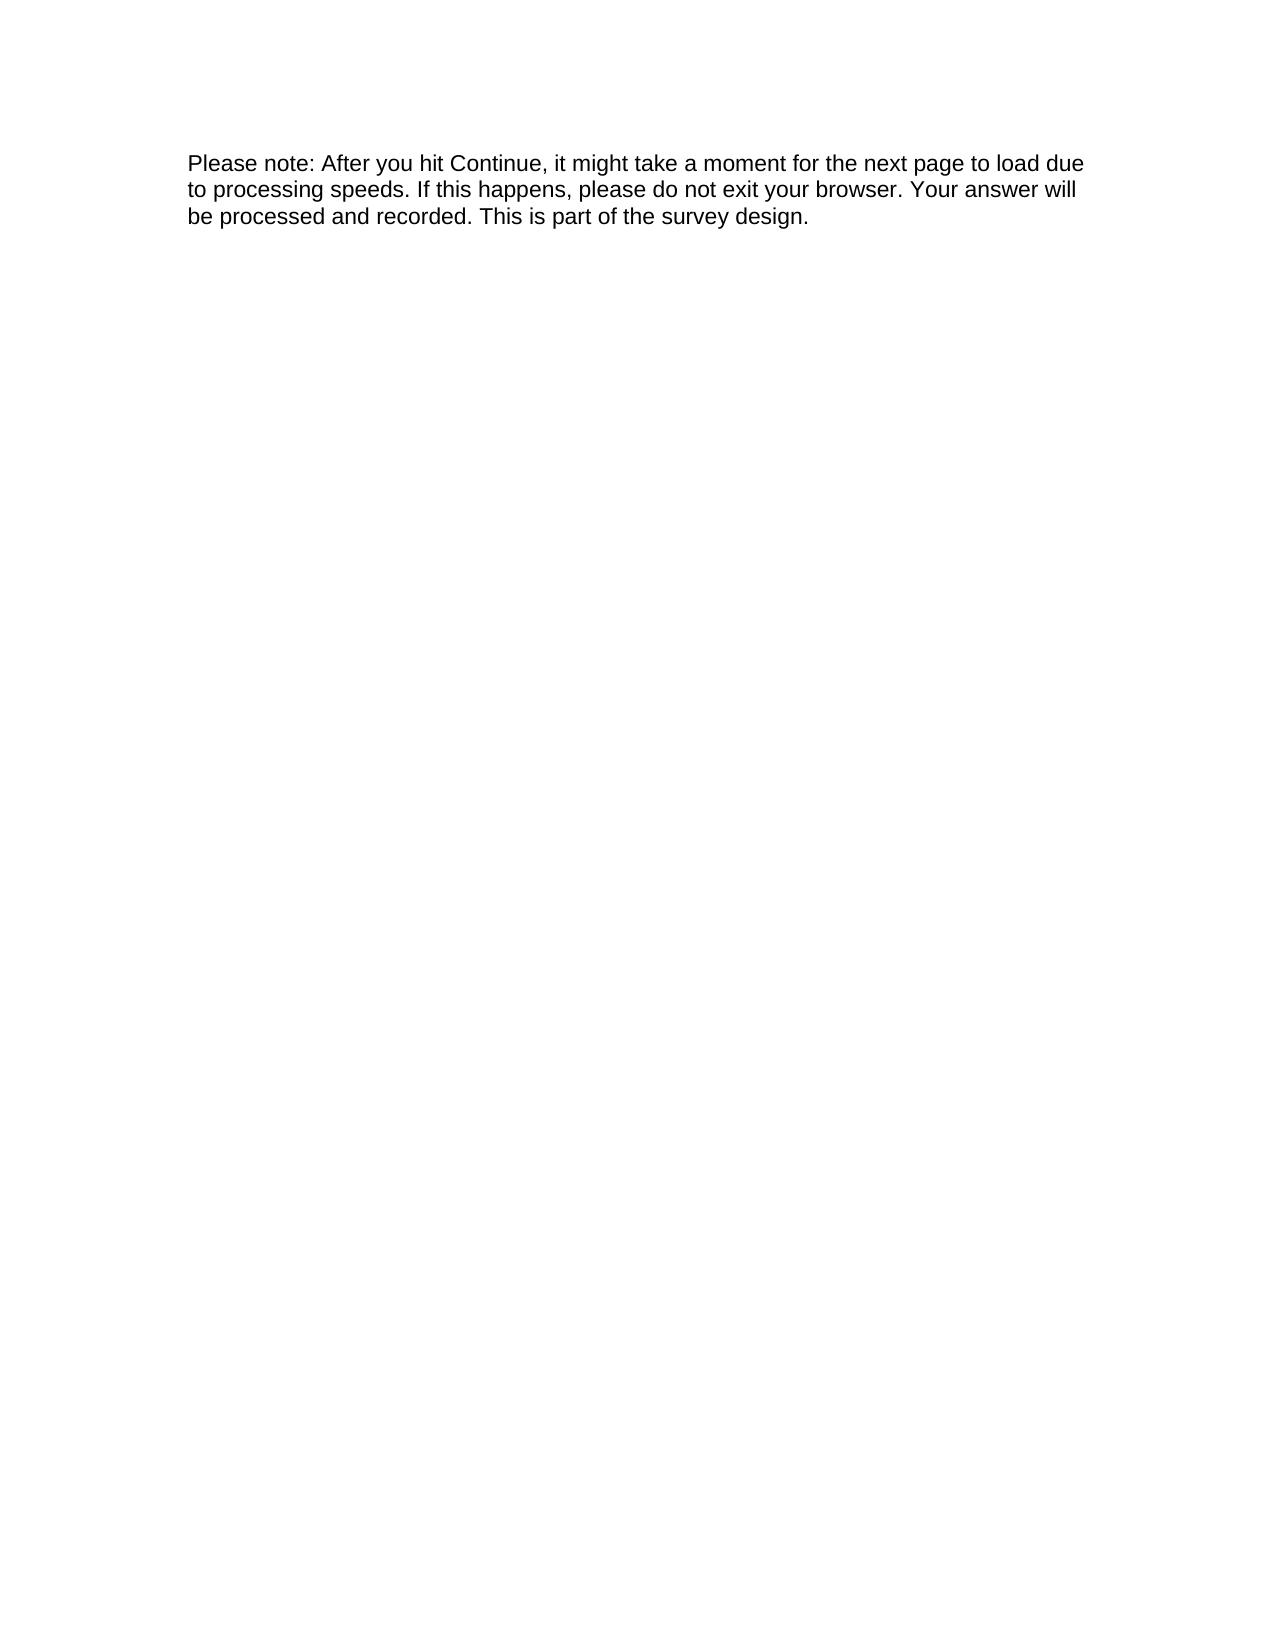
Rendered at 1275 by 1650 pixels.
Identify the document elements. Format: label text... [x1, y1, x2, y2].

text Please note: After you hit Continue, it might take a moment for the next page to load due to processing speeds. If this happens, please do not exit your browser. Your answer will be processed and recorded. This is part of the survey design. [187, 150, 1087, 229]
